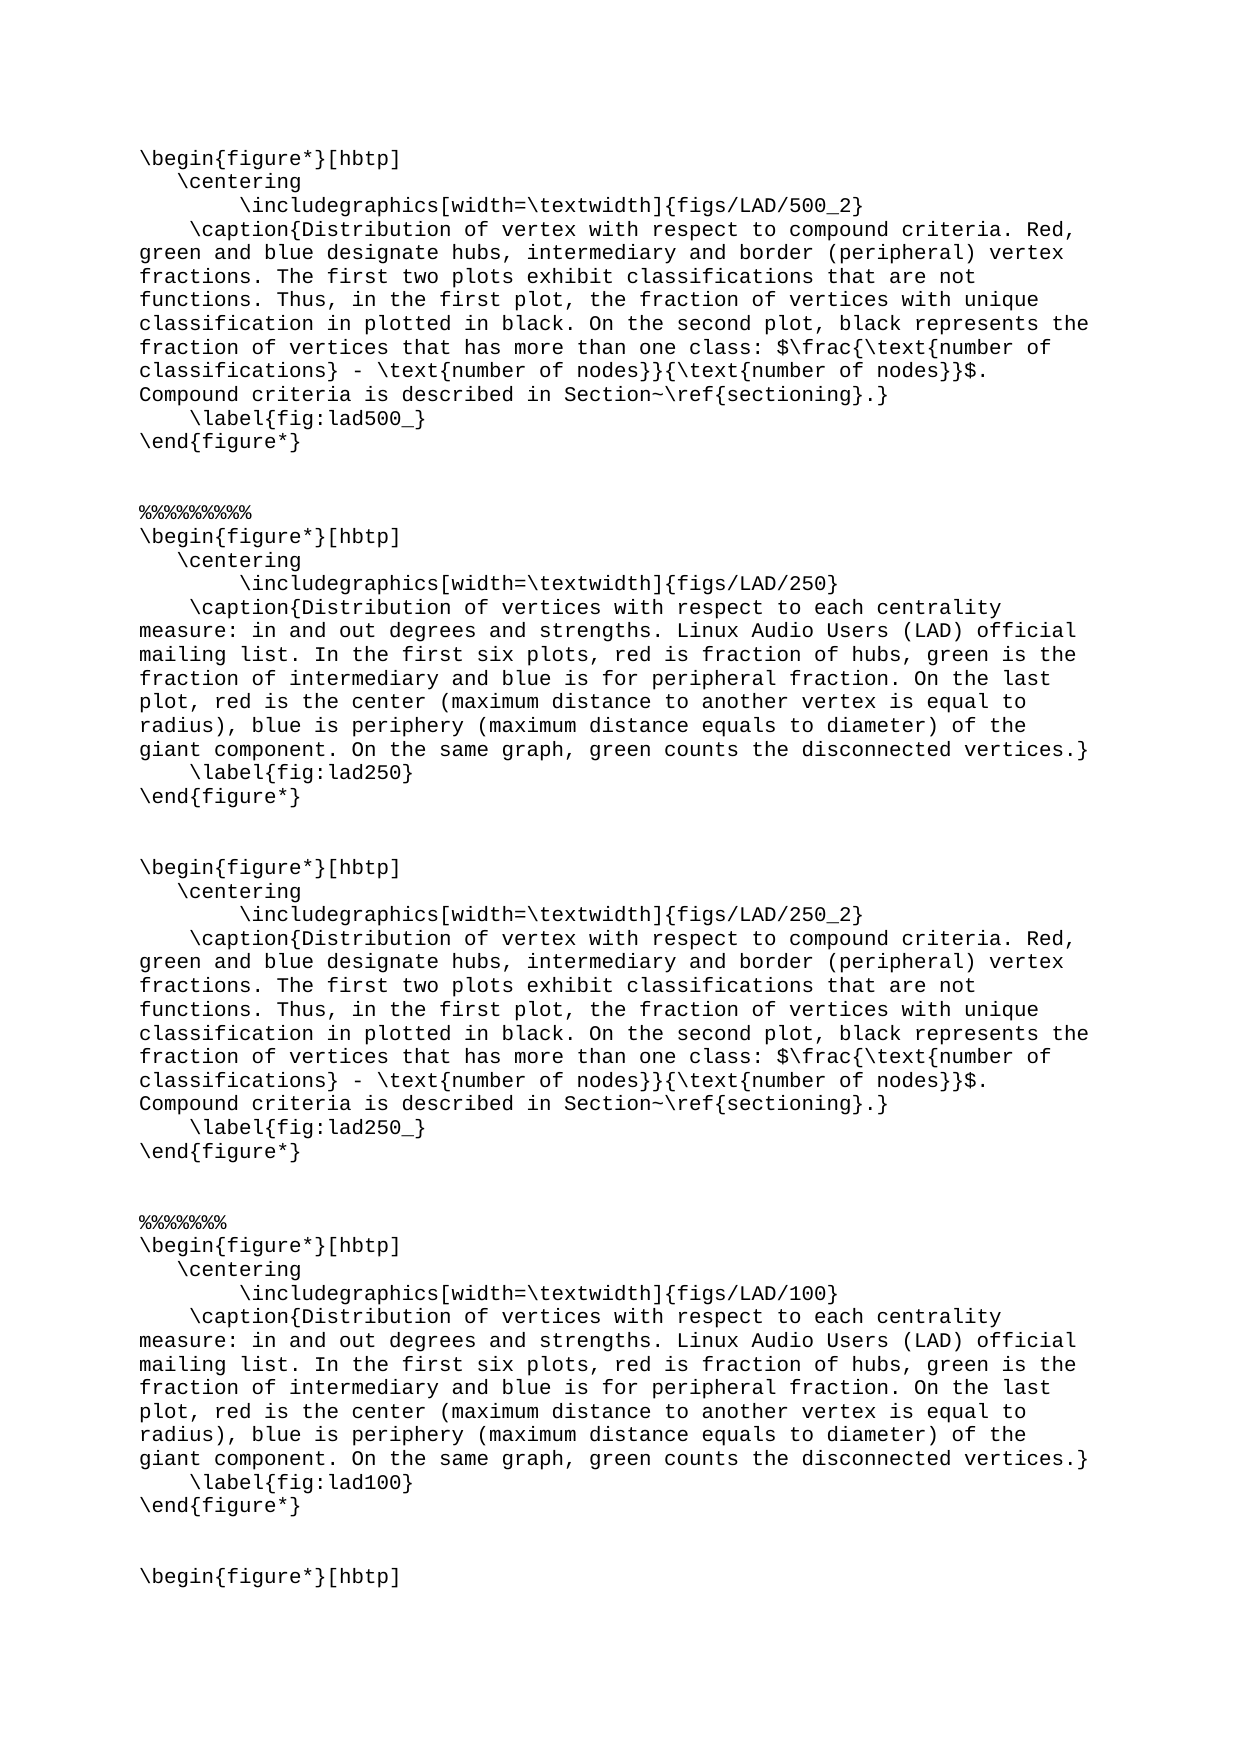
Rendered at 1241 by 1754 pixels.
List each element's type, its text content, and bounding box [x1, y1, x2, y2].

text \begin{figure*}[hbtp] [139, 1235, 1101, 1259]
text \label{fig:lad500_} [139, 408, 1101, 431]
text \centering [139, 171, 1101, 195]
text \caption{Distribution of vertices with respect to each centrality measure: in and out degrees and strengths. Linux Audio Users (LAD) official mailing list. In the first six plots, red is fraction of hubs, green is the fraction of intermediary and blue is for peripheral fraction. On the last plot, red is the center (maximum distance to another vertex is equal to radius), blue is periphery (maximum distance equals to diameter) of the giant component. On the same graph, green counts the disconnected vertices.} [139, 597, 1101, 762]
text \caption{Distribution of vertex with respect to compound criteria. Red, green and blue designate hubs, intermediary and border (peripheral) vertex fractions. The first two plots exhibit classifications that are not functions. Thus, in the first plot, the fraction of vertices with unique classification in plotted in black. On the second plot, black represents the fraction of vertices that has more than one class: $\frac{\text{number of classifications} - \text{number of nodes}}{\text{number of nodes}}$. Compound criteria is described in Section~\ref{sectioning}.} [139, 928, 1101, 1117]
text \centering [139, 1259, 1101, 1283]
text \label{fig:lad100} [139, 1472, 1101, 1495]
text \label{fig:lad250} [139, 762, 1101, 786]
text \end{figure*} [139, 431, 1101, 455]
text \includegraphics[width=\textwidth]{figs/LAD/250_2} [139, 904, 1101, 928]
text \begin{figure*}[hbtp] [139, 1566, 1101, 1590]
text \caption{Distribution of vertices with respect to each centrality measure: in and out degrees and strengths. Linux Audio Users (LAD) official mailing list. In the first six plots, red is fraction of hubs, green is the fraction of intermediary and blue is for peripheral fraction. On the last plot, red is the center (maximum distance to another vertex is equal to radius), blue is periphery (maximum distance equals to diameter) of the giant component. On the same graph, green counts the disconnected vertices.} [139, 1306, 1101, 1472]
text %%%%%%%%% [139, 502, 1101, 526]
text \caption{Distribution of vertex with respect to compound criteria. Red, green and blue designate hubs, intermediary and border (peripheral) vertex fractions. The first two plots exhibit classifications that are not functions. Thus, in the first plot, the fraction of vertices with unique classification in plotted in black. On the second plot, black represents the fraction of vertices that has more than one class: $\frac{\text{number of classifications} - \text{number of nodes}}{\text{number of nodes}}$. Compound criteria is described in Section~\ref{sectioning}.} [139, 218, 1101, 408]
text \end{figure*} [139, 1141, 1101, 1164]
text \begin{figure*}[hbtp] [139, 526, 1101, 549]
text \label{fig:lad250_} [139, 1117, 1101, 1141]
text \includegraphics[width=\textwidth]{figs/LAD/250} [139, 573, 1101, 597]
text \centering [139, 549, 1101, 573]
text \end{figure*} [139, 1495, 1101, 1519]
text \begin{figure*}[hbtp] [139, 148, 1101, 171]
text \includegraphics[width=\textwidth]{figs/LAD/100} [139, 1283, 1101, 1306]
text \includegraphics[width=\textwidth]{figs/LAD/500_2} [139, 195, 1101, 218]
text %%%%%%% [139, 1212, 1101, 1235]
text \end{figure*} [139, 786, 1101, 810]
text \centering [139, 881, 1101, 904]
text \begin{figure*}[hbtp] [139, 857, 1101, 881]
